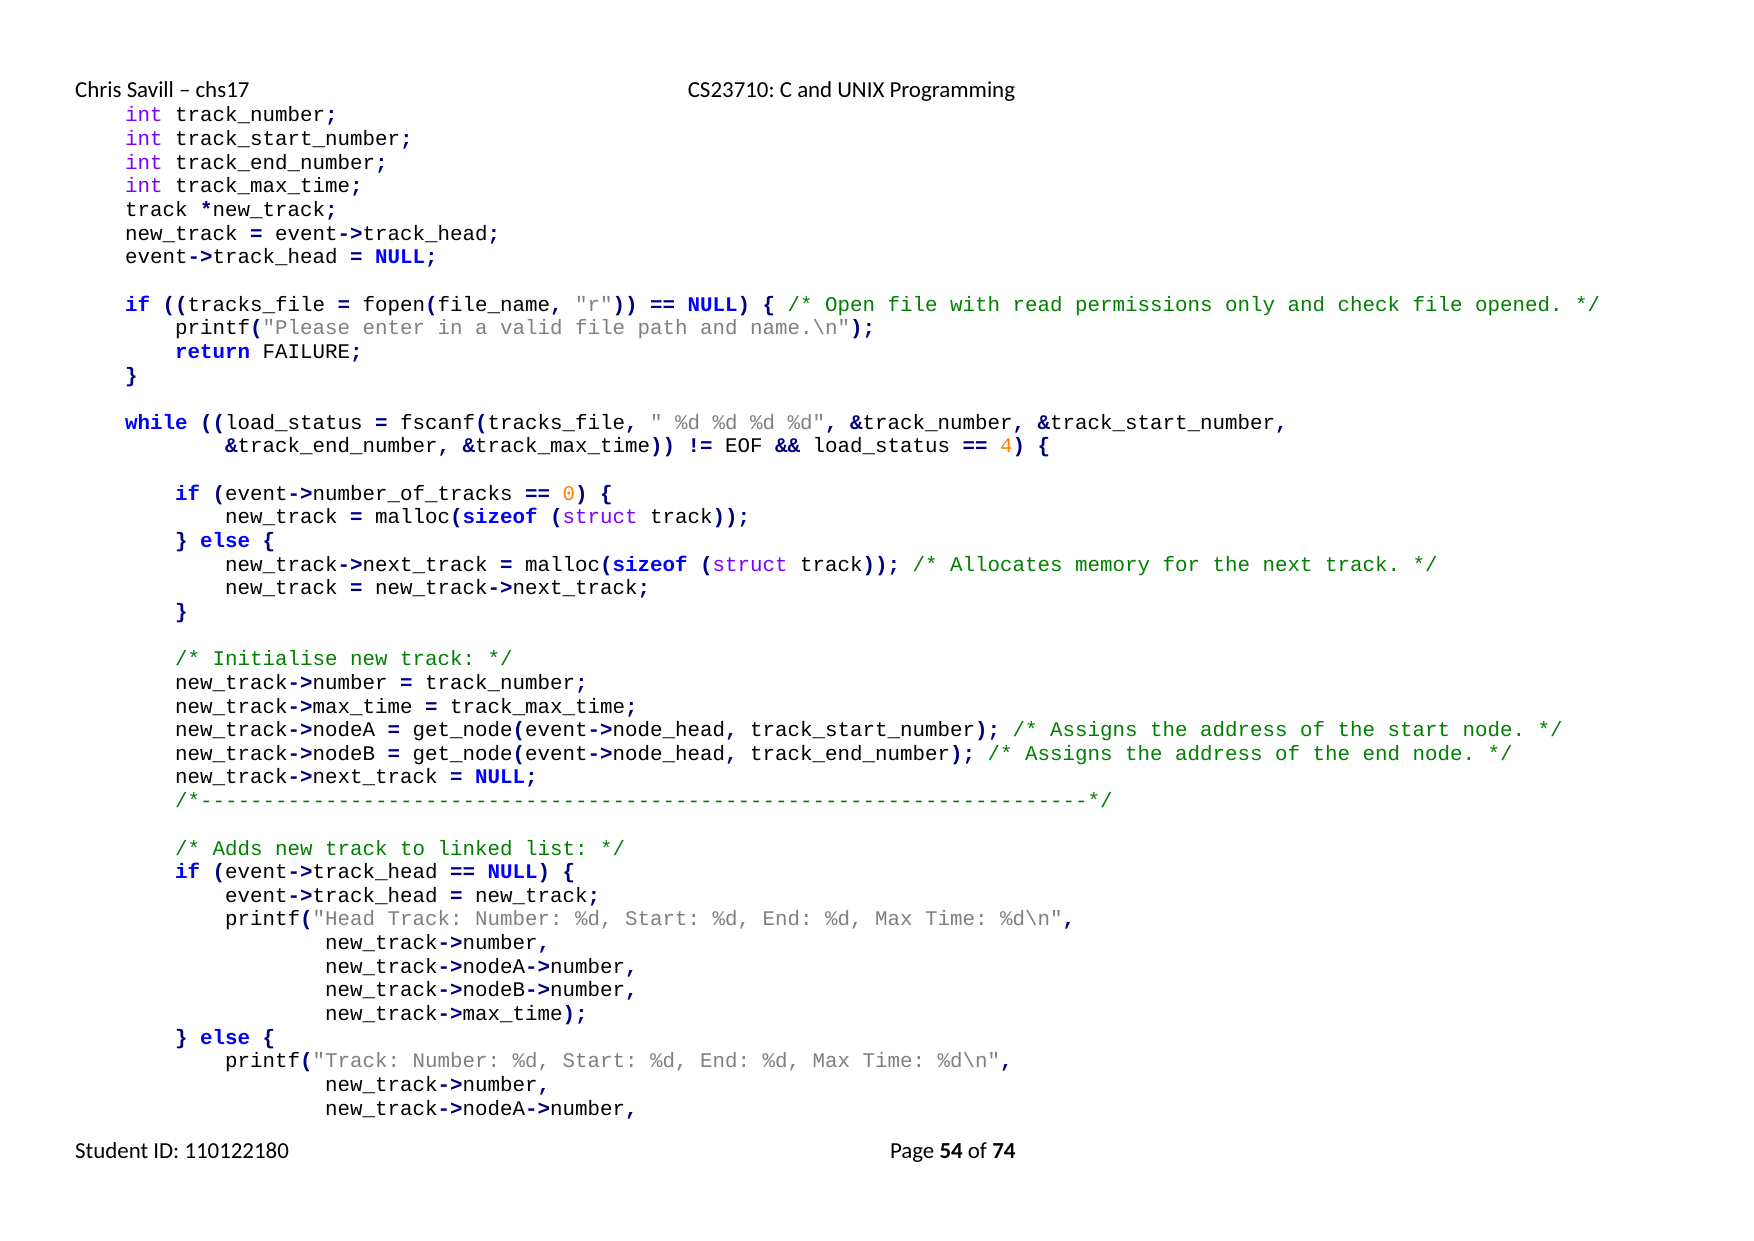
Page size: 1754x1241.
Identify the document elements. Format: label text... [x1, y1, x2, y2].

text } else { [75, 1027, 1679, 1050]
text int track_start_number; [75, 128, 1679, 152]
text while ((load_status = fscanf(tracks_file, " %d %d %d %d", &track_number, &track_start_number, [75, 412, 1679, 436]
text new_track = new_track->next_track; [75, 577, 1679, 601]
text return FAILURE; [75, 341, 1679, 364]
text /*-----------------------------------------------------------------------*/ [75, 790, 1679, 814]
text /* Initialise new track: */ [75, 648, 1679, 672]
text printf("Head Track: Number: %d, Start: %d, End: %d, Max Time: %d\n", [75, 908, 1679, 932]
text new_track = malloc(sizeof (struct track)); [75, 506, 1679, 530]
text int track_end_number; [75, 152, 1679, 175]
text new_track->max_time = track_max_time; [75, 696, 1679, 719]
text if (event->number_of_tracks == 0) { [75, 483, 1679, 506]
text } [75, 364, 1679, 388]
text } else { [75, 530, 1679, 554]
text new_track->next_track = NULL; [75, 767, 1679, 790]
text track *new_track; [75, 199, 1679, 223]
text new_track->max_time); [75, 1003, 1679, 1027]
text new_track->nodeB = get_node(event->node_head, track_end_number); /* Assigns the address of the end node. */ [75, 743, 1679, 767]
text int track_number; [75, 104, 1679, 128]
text new_track->nodeA = get_node(event->node_head, track_start_number); /* Assigns the address of the start node. */ [75, 719, 1679, 743]
text printf("Please enter in a valid file path and name.\n"); [75, 317, 1679, 341]
text if ((tracks_file = fopen(file_name, "r")) == NULL) { /* Open file with read permissions only and check file opened. */ [75, 294, 1679, 317]
text new_track->number = track_number; [75, 672, 1679, 696]
text &track_end_number, &track_max_time)) != EOF && load_status == 4) { [75, 436, 1679, 459]
text event->track_head = NULL; [75, 246, 1679, 270]
text /* Adds new track to linked list: */ [75, 837, 1679, 861]
text if (event->track_head == NULL) { [75, 861, 1679, 885]
text new_track->number, [75, 932, 1679, 956]
text printf("Track: Number: %d, Start: %d, End: %d, Max Time: %d\n", [75, 1050, 1679, 1074]
text } [75, 601, 1679, 625]
text new_track->number, [75, 1074, 1679, 1098]
text new_track->nodeA->number, [75, 956, 1679, 979]
text new_track->nodeB->number, [75, 979, 1679, 1003]
text new_track->next_track = malloc(sizeof (struct track)); /* Allocates memory for the next track. */ [75, 554, 1679, 577]
text new_track->nodeA->number, [75, 1098, 1679, 1121]
text new_track = event->track_head; [75, 223, 1679, 246]
text event->track_head = new_track; [75, 885, 1679, 908]
text int track_max_time; [75, 175, 1679, 199]
